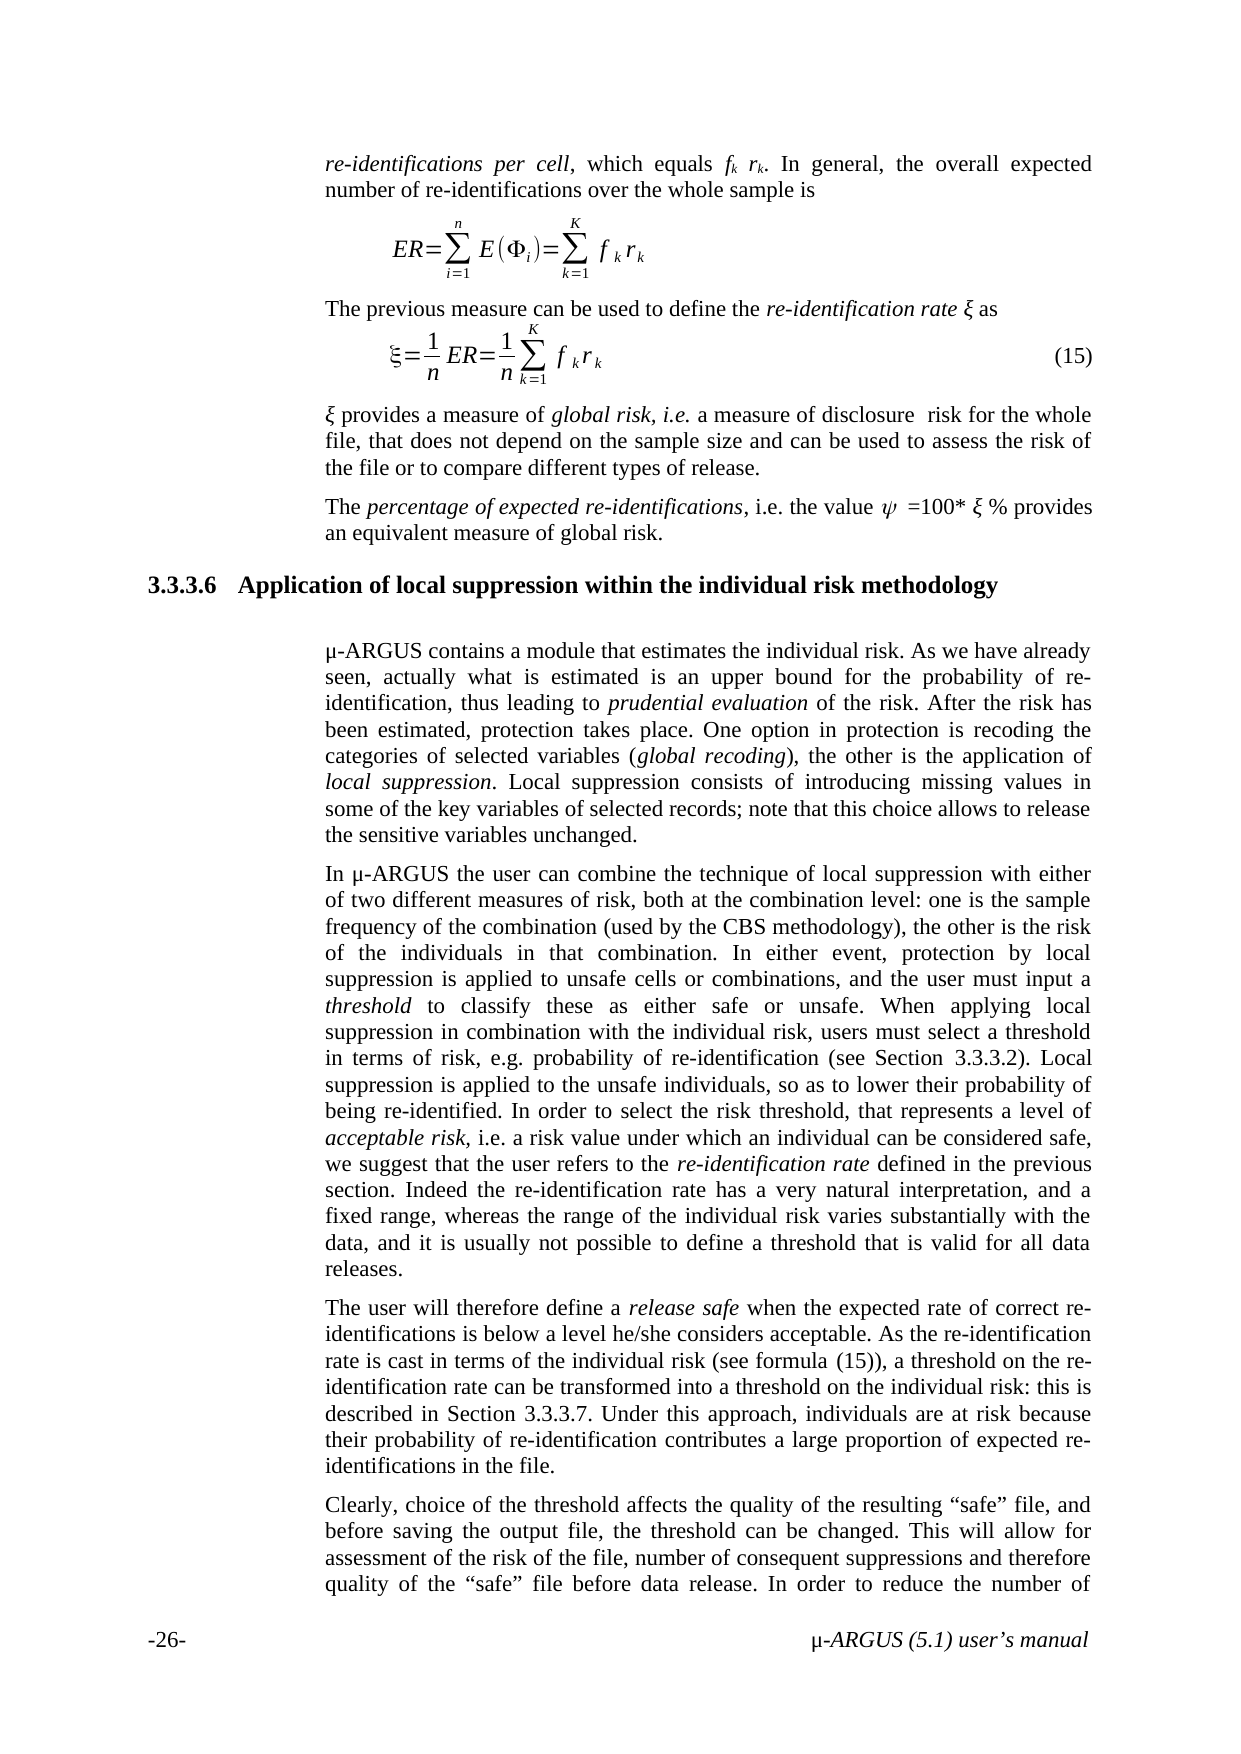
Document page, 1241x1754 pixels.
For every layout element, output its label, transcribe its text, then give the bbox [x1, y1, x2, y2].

text The user will therefore define a release safe when the expected rate of correct re-identifications is below a level he/she considers acceptable. As the re-identification rate is cast in terms of the individual risk (see formula (15)), a threshold on the re-identification rate can be transformed into a threshold on the individual risk: this is described in Section 3.3.3.7. Under this approach, individuals are at risk because their probability of re-identification contributes a large proportion of expected re-identifications in the file. [325, 1294, 1092, 1479]
text The percentage of expected re-identifications, i.e. the value ψ =100* ξ % provides an equivalent measure of global risk. [325, 493, 1092, 545]
text In μ-ARGUS the user can combine the technique of local suppression with either of two different measures of risk, both at the combination level: one is the sample frequency of the combination (used by the CBS methodology), the other is the risk of the individuals in that combination. In either event, protection by local suppression is applied to unsafe cells or combinations, and the user must input a threshold to classify these as either safe or unsafe. When applying local suppression in combination with the individual risk, users must select a threshold in terms of risk, e.g. probability of re-identification (see Section 3.3.3.2). Local suppression is applied to the unsafe individuals, so as to lower their probability of being re-identified. In order to select the risk threshold, that represents a level of acceptable risk, i.e. a risk value under which an individual can be considered safe, we suggest that the user refers to the re-identification rate defined in the previous section. Indeed the re-identification rate has a very natural interpretation, and a fixed range, whereas the range of the individual risk varies substantially with the data, and it is usually not possible to define a threshold that is valid for all data releases. [325, 860, 1092, 1282]
text Clearly, choice of the threshold affects the quality of the resulting “safe” file, and before saving the output file, the threshold can be changed. This will allow for assessment of the risk of the file, number of consequent suppressions and therefore quality of the “safe” file before data release. In order to reduce the number of [325, 1491, 1092, 1597]
text The previous measure can be used to define the re-identification rate ξ as [325, 295, 1092, 321]
text (15) [325, 321, 1092, 389]
text ξ provides a measure of global risk, i.e. a measure of disclosure risk for the whole file, that does not depend on the sample size and can be used to assess the risk of the file or to compare different types of release. [325, 401, 1092, 480]
text re-identifications per cell, which equals fk rk. In general, the overall expected number of re-identifications over the whole sample is [325, 150, 1092, 203]
subtitle Application of local suppression within the individual risk methodology [148, 570, 1092, 599]
text μ-ARGUS contains a module that estimates the individual risk. As we have already seen, actually what is estimated is an upper bound for the probability of re-identification, thus leading to prudential evaluation of the risk. After the risk has been estimated, protection takes place. One option in protection is recoding the categories of selected variables (global recoding), the other is the application of local suppression. Local suppression consists of introducing missing values in some of the key variables of selected records; note that this choice allows to release the sensitive variables unchanged. [325, 637, 1092, 847]
